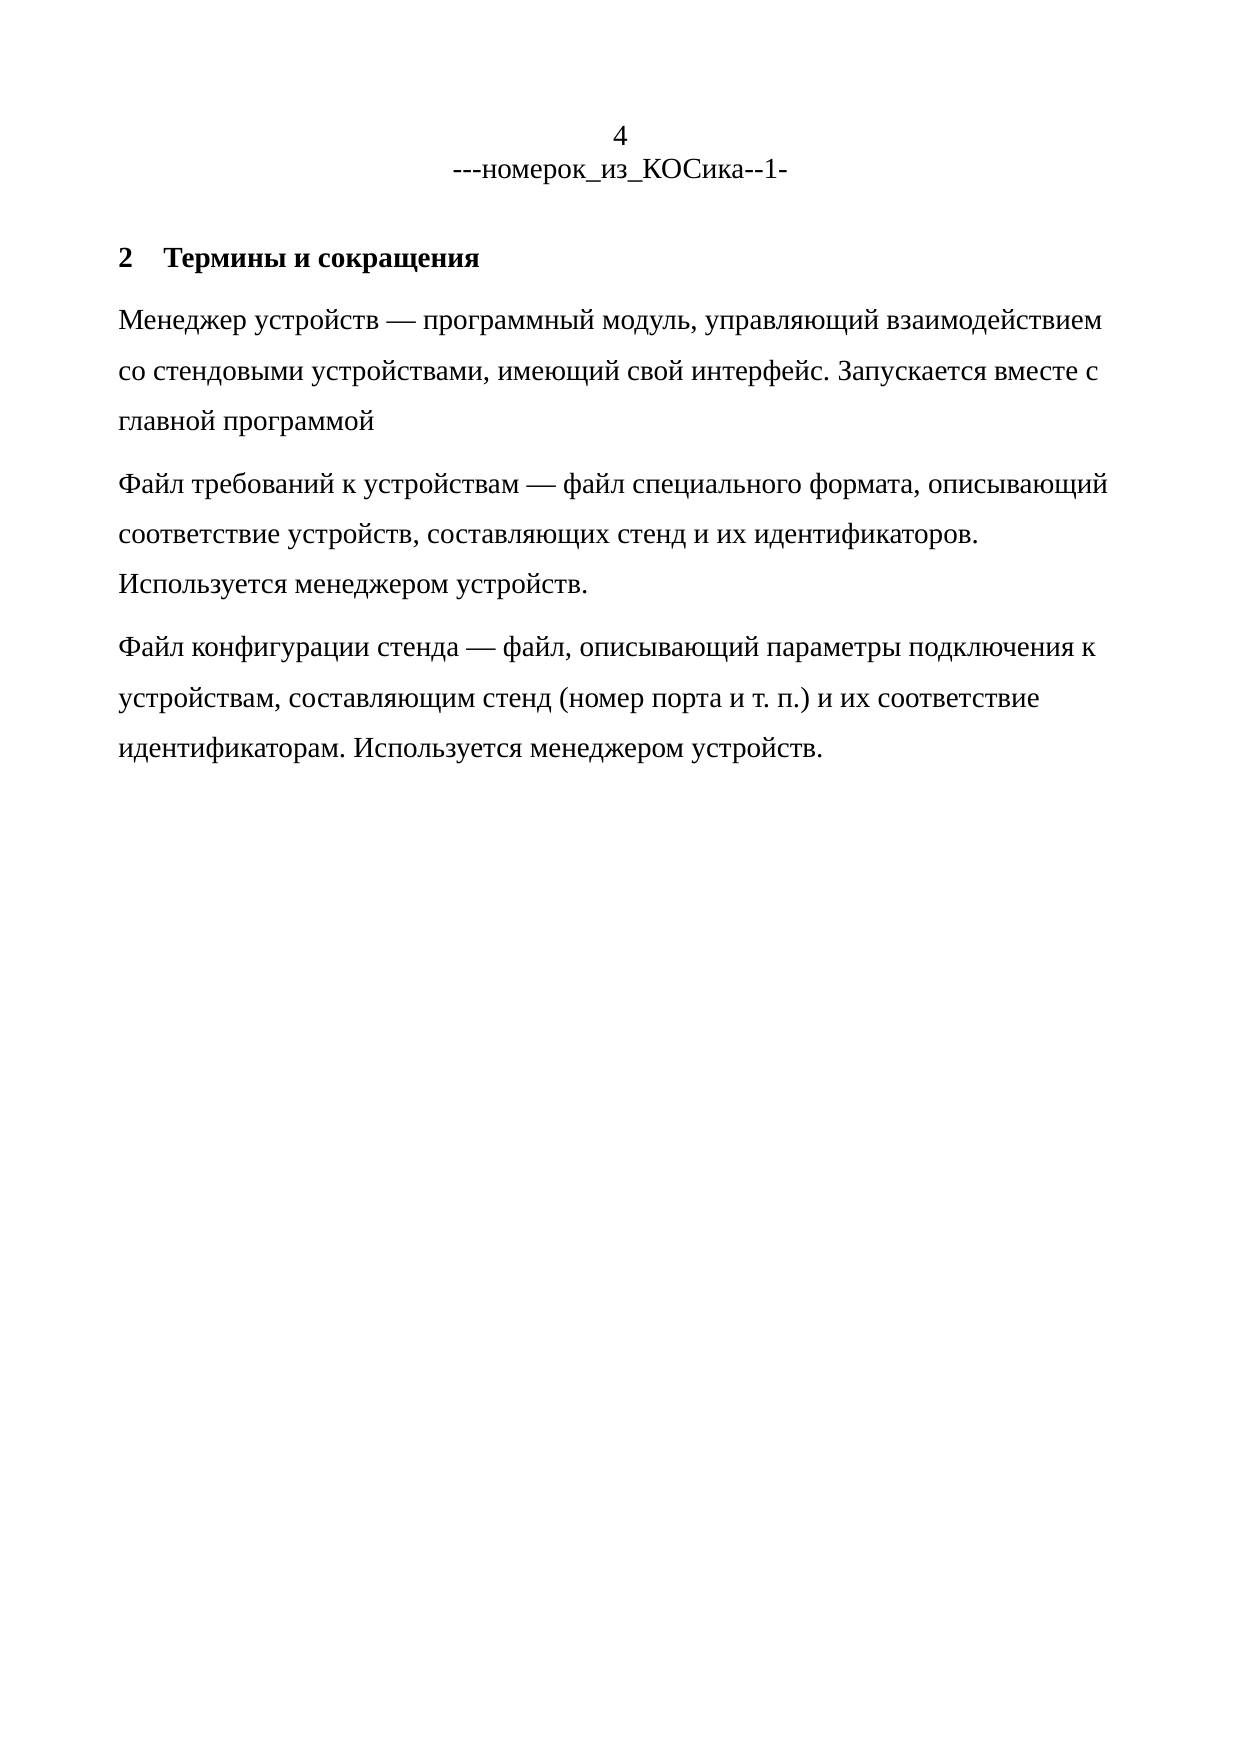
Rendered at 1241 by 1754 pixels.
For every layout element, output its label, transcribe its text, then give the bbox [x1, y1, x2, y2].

subtitle Файл требований к устройствам — файл специального формата, описывающий соответствие устройств, составляющих стенд и их идентификаторов. Используется менеджером устройств. [118, 466, 1122, 600]
subtitle Менеджер устройств — программный модуль, управляющий взаимодействием со стендовыми устройствами, имеющий свой интерфейс. Запускается вместе с главной программой [118, 302, 1122, 437]
subtitle Файл конфигурации стенда — файл, описывающий параметры подключения к устройствам, составляющим стенд (номер порта и т. п.) и их соответствие идентификаторам. Используется менеджером устройств. [118, 629, 1122, 763]
subtitle Термины и сокращения [118, 240, 1122, 273]
